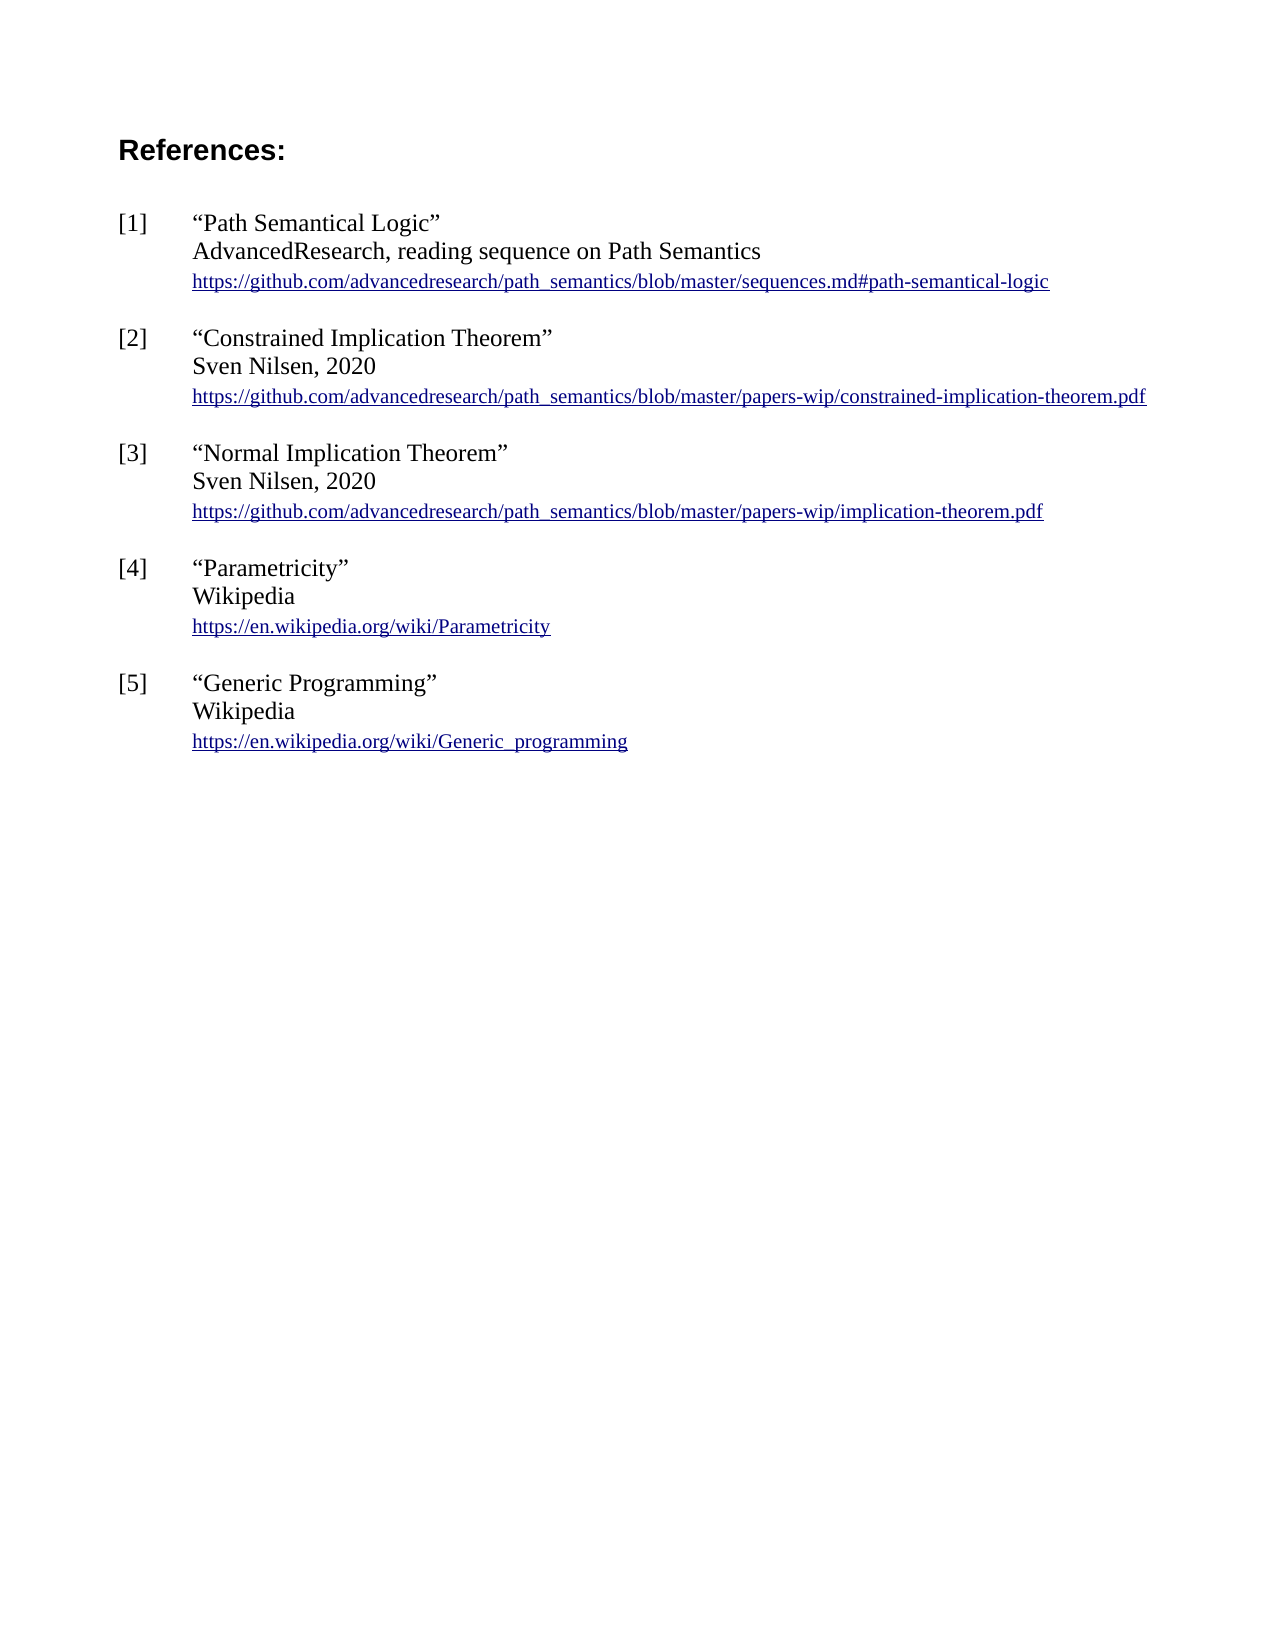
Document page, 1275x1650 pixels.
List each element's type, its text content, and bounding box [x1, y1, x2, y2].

text [1] “Path Semantical Logic” [118, 208, 1157, 236]
text [2] “Constrained Implication Theorem” [118, 323, 1157, 351]
text https://en.wikipedia.org/wiki/Generic_programming [118, 725, 1157, 754]
text Wikipedia [118, 581, 1157, 610]
text [3] “Normal Implication Theorem” [118, 438, 1157, 466]
text [5] “Generic Programming” [118, 668, 1157, 696]
text https://en.wikipedia.org/wiki/Parametricity [118, 610, 1157, 639]
text Sven Nilsen, 2020 [118, 466, 1157, 495]
text https://github.com/advancedresearch/path_semantics/blob/master/papers-wip/implication-theorem.pdf [118, 495, 1157, 524]
text AdvancedResearch, reading sequence on Path Semantics [118, 236, 1157, 265]
subtitle References: [118, 133, 1157, 166]
text https://github.com/advancedresearch/path_semantics/blob/master/sequences.md#path-semantical-logic [118, 265, 1157, 294]
text https://github.com/advancedresearch/path_semantics/blob/master/papers-wip/constrained-implication-theorem.pdf [118, 380, 1157, 409]
text [4] “Parametricity” [118, 553, 1157, 581]
text Sven Nilsen, 2020 [118, 351, 1157, 380]
text Wikipedia [118, 696, 1157, 725]
